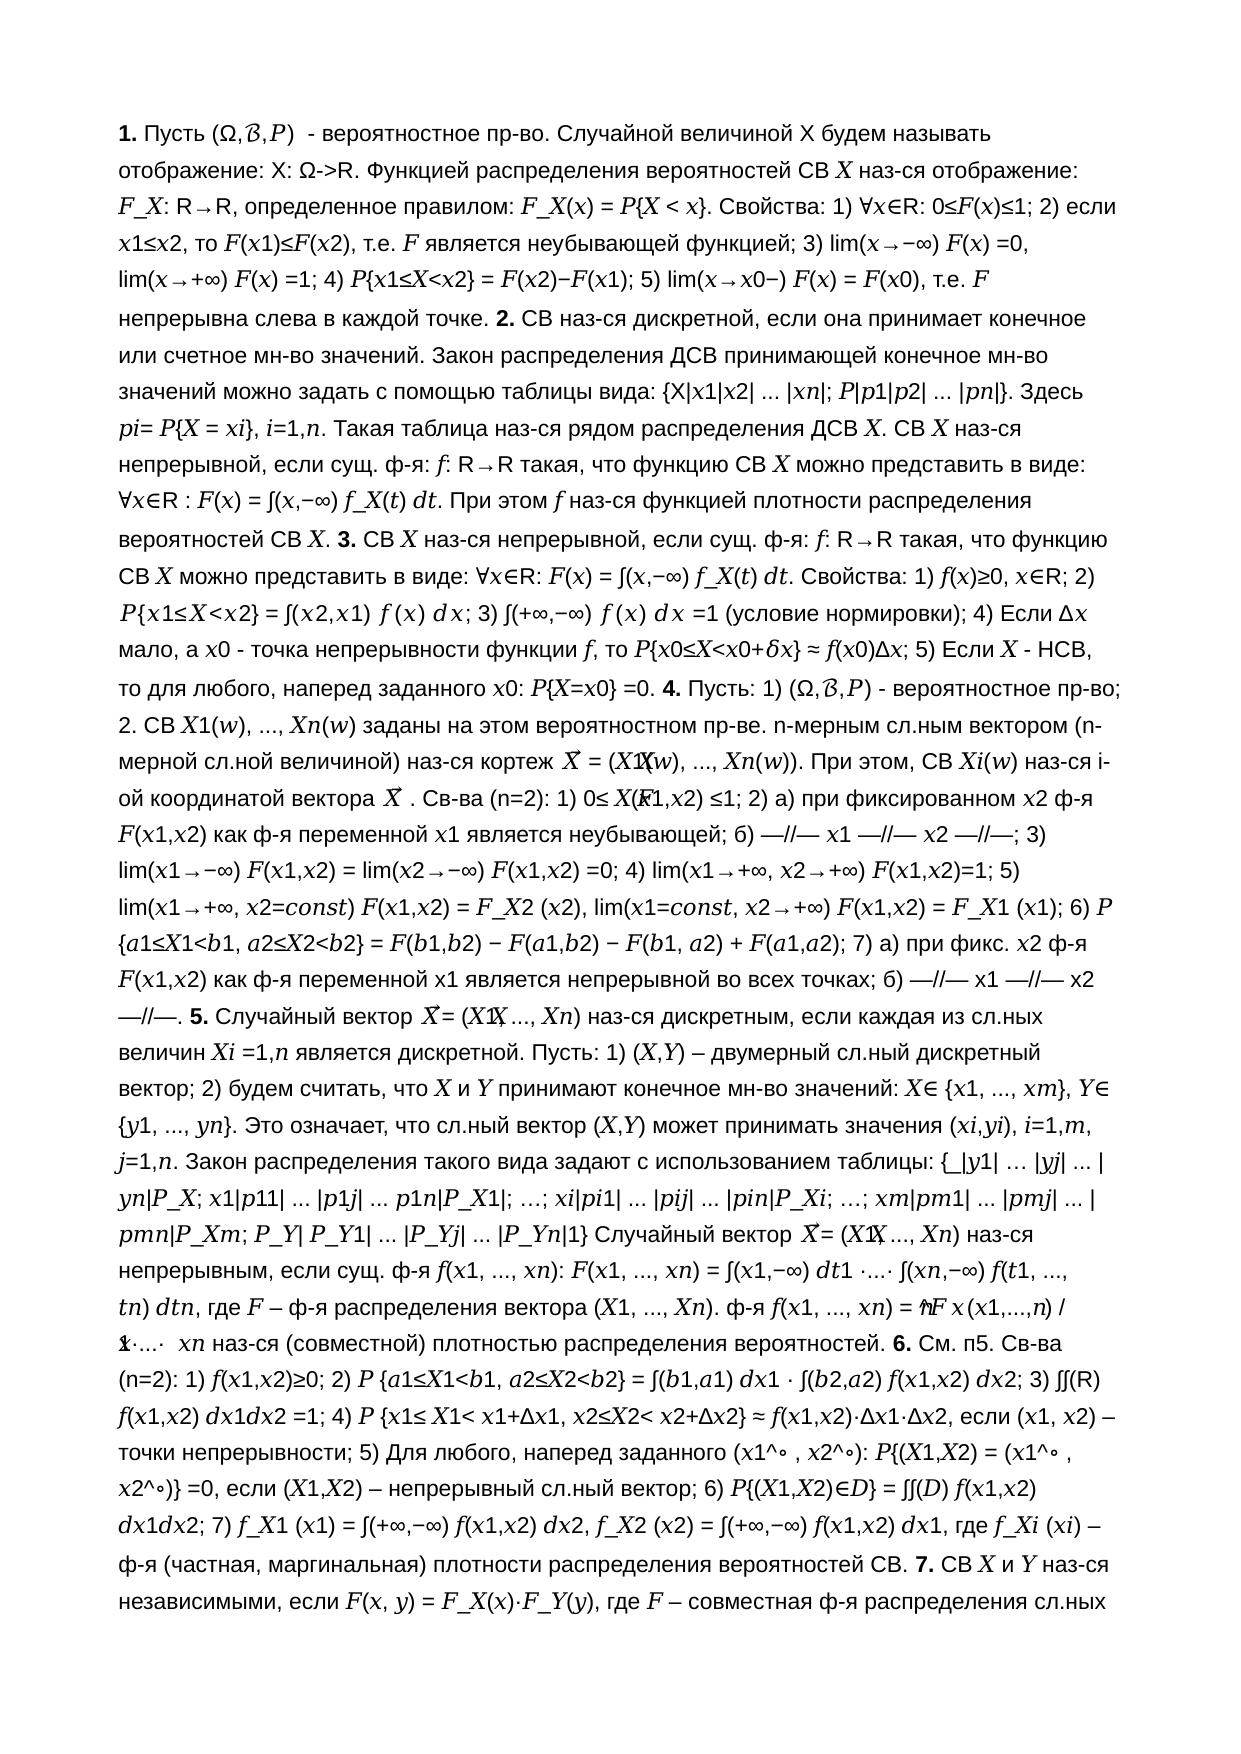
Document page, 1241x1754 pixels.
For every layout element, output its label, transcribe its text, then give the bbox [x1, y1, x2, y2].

text 1. Пусть (Ω,ℬ,𝑃) - вероятностное пр-во. Случайной величиной X будем называть отображение: X: Ω->R. Функцией распределения вероятностей СВ 𝑋 наз-ся отображение: 𝐹_𝑋: R→R, определенное правилом: 𝐹_𝑋(𝑥) = 𝑃{𝑋 < 𝑥}. Свойства: 1) ∀𝑥∈R: 0≤𝐹(𝑥)≤1; 2) если 𝑥1≤𝑥2, то 𝐹(𝑥1)≤𝐹(𝑥2), т.е. 𝐹 является неубывающей функцией; 3) lim(𝑥→−∞) 𝐹(𝑥) =0, lim(𝑥→+∞) 𝐹(𝑥) =1; 4) 𝑃{𝑥1≤𝑋<𝑥2} = 𝐹(𝑥2)−𝐹(𝑥1); 5) lim(𝑥→𝑥0−) 𝐹(𝑥) = 𝐹(𝑥0), т.е. 𝐹 непрерывна слева в каждой точке. 2. СВ наз-ся дискретной, если она принимает конечное или счетное мн-во значений. Закон распределения ДСВ принимающей конечное мн-во значений можно задать с помощью таблицы вида: {X|𝑥1|𝑥2| ... |𝑥𝑛|; 𝑃|𝑝1|𝑝2| ... |𝑝𝑛|}. Здесь 𝑝𝑖= 𝑃{𝑋 = 𝑥𝑖}, 𝑖=1,𝑛. Такая таблица наз-ся рядом распределения ДСВ 𝑋. СВ 𝑋 наз-ся непрерывной, если сущ. ф-я: 𝑓: R→R такая, что функцию СВ 𝑋 можно представить в виде: ∀𝑥∈R : 𝐹(𝑥) = ∫︀(𝑥,−∞) 𝑓_𝑋(𝑡) 𝑑𝑡. При этом 𝑓 наз-ся функцией плотности распределения вероятностей СВ 𝑋. 3. СВ 𝑋 наз-ся непрерывной, если сущ. ф-я: 𝑓: R→R такая, что функцию СВ 𝑋 можно представить в виде: ∀𝑥∈R: 𝐹(𝑥) = ∫︀(𝑥,−∞) 𝑓_𝑋(𝑡) 𝑑𝑡. Свойства: 1) 𝑓(𝑥)≥0, 𝑥∈R; 2) 𝑃{𝑥1≤𝑋<𝑥2} = ∫︀(𝑥2,𝑥1) 𝑓(𝑥) 𝑑𝑥; 3) ∫︀(+∞,−∞) 𝑓(𝑥) 𝑑𝑥 =1 (условие нормировки); 4) Если ∆𝑥 мало, а 𝑥0 - точка непрерывности функции 𝑓, то 𝑃{𝑥0≤𝑋<𝑥0+𝛿𝑥} ≈ 𝑓(𝑥0)∆𝑥; 5) Если 𝑋 - НСВ, то для любого, наперед заданного 𝑥0: 𝑃{𝑋=𝑥0} =0. 4. Пусть: 1) (Ω,ℬ,𝑃) - вероятностное пр-во; 2. СВ 𝑋1(𝑤), ..., 𝑋𝑛(𝑤) заданы на этом вероятностном пр-ве. n-мерным сл.ным вектором (n-мерной сл.ной величиной) наз-ся кортеж 𝑋⃗ = (𝑋1(𝑤), ..., 𝑋𝑛(𝑤)). При этом, СВ 𝑋𝑖(𝑤) наз-ся i-ой координатой вектора 𝑋⃗ . Св-ва (n=2): 1) 0≤ 𝐹(𝑥1,𝑥2) ≤1; 2) а) при фиксированном 𝑥2 ф-я 𝐹(𝑥1,𝑥2) как ф-я переменной 𝑥1 является неубывающей; б) —//— 𝑥1 —//— 𝑥2 —//—; 3) lim(𝑥1→−∞) 𝐹(𝑥1,𝑥2) = lim(𝑥2→−∞) 𝐹(𝑥1,𝑥2) =0; 4) lim(𝑥1→+∞, 𝑥2→+∞) 𝐹(𝑥1,𝑥2)=1; 5) lim(𝑥1→+∞, 𝑥2=𝑐𝑜𝑛𝑠𝑡) 𝐹(𝑥1,𝑥2) = 𝐹_𝑋2 (𝑥2), lim(𝑥1=𝑐𝑜𝑛𝑠𝑡, 𝑥2→+∞) 𝐹(𝑥1,𝑥2) = 𝐹_𝑋1 (𝑥1); 6) 𝑃 {𝑎1≤𝑋1<𝑏1, 𝑎2≤𝑋2<𝑏2} = 𝐹(𝑏1,𝑏2) − 𝐹(𝑎1,𝑏2) − 𝐹(𝑏1, 𝑎2) + 𝐹(𝑎1,𝑎2); 7) а) при фикс. 𝑥2 ф-я 𝐹(𝑥1,𝑥2) как ф-я переменной x1 является непрерывной во всех точках; б) —//— x1 —//— x2 —//—. 5. Случайный вектор 𝑋⃗= (𝑋1, ..., 𝑋𝑛) наз-ся дискретным, если каждая из сл.ных величин 𝑋𝑖 =1,𝑛 является дискретной. Пусть: 1) (𝑋,𝑌) – двумерный сл.ный дискретный вектор; 2) будем считать, что 𝑋 и 𝑌 принимают конечное мн-во значений: 𝑋∈ {𝑥1, ..., 𝑥𝑚}, 𝑌∈ {𝑦1, ..., 𝑦𝑛}. Это означает, что сл.ный вектор (𝑋,𝑌) может принимать значения (𝑥𝑖,𝑦𝑖), 𝑖=1,𝑚, 𝑗=1,𝑛. Закон распределения такого вида задают с использованием таблицы: {_|𝑦1| … |𝑦𝑗| ... |𝑦𝑛|𝑃_𝑋; 𝑥1|𝑝11| ... |𝑝1𝑗| ... 𝑝1𝑛|𝑃_𝑋1|; …; 𝑥𝑖|𝑝𝑖1| ... |𝑝𝑖𝑗| ... |𝑝𝑖𝑛|𝑃_𝑋𝑖; …; 𝑥𝑚|𝑝𝑚1| ... |𝑝𝑚𝑗| ... |𝑝𝑚𝑛|𝑃_𝑋𝑚; 𝑃_𝑌| 𝑃_𝑌1| ... |𝑃_𝑌𝑗| ... |𝑃_𝑌𝑛|1} Случайный вектор 𝑋⃗= (𝑋1, ..., 𝑋𝑛) наз-ся непрерывным, если сущ. ф-я 𝑓(𝑥1, ..., 𝑥𝑛): 𝐹(𝑥1, ..., 𝑥𝑛) = ∫︀(𝑥1,−∞) 𝑑𝑡1 ·...· ∫︀(𝑥𝑛,−∞) 𝑓(𝑡1, ..., 𝑡𝑛) 𝑑𝑡𝑛, где 𝐹 – ф-я распределения вектора (𝑋1, ..., 𝑋𝑛). ф-я 𝑓(𝑥1, ..., 𝑥𝑛) = 𝛿^𝑛 𝐹(𝑥1,...,𝑥𝑛) / 𝛿𝑥1·...·𝛿𝑥𝑛 наз-ся (совместной) плотностью распределения вероятностей. 6. См. п5. Св-ва (n=2): 1) 𝑓(𝑥1,𝑥2)≥0; 2) 𝑃 {𝑎1≤𝑋1<𝑏1, 𝑎2≤𝑋2<𝑏2} = ∫︀(𝑏1,𝑎1) 𝑑𝑥1 · ∫︀(𝑏2,𝑎2) 𝑓(𝑥1,𝑥2) 𝑑𝑥2; 3) ∫︀∫︀(R) 𝑓(𝑥1,𝑥2) 𝑑𝑥1𝑑𝑥2 =1; 4) 𝑃 {𝑥1≤ 𝑋1< 𝑥1+∆𝑥1, 𝑥2≤𝑋2< 𝑥2+∆𝑥2} ≈ 𝑓(𝑥1,𝑥2)·∆𝑥1·∆𝑥2, если (𝑥1, 𝑥2) – точки непрерывности; 5) Для любого, наперед заданного (𝑥1^∘ , 𝑥2^∘): 𝑃{(𝑋1,𝑋2) = (𝑥1^∘ , 𝑥2^∘)} =0, если (𝑋1,𝑋2) – непрерывный сл.ный вектор; 6) 𝑃{(𝑋1,𝑋2)∈𝐷} = ∫︀∫︀(𝐷) 𝑓(𝑥1,𝑥2) 𝑑𝑥1𝑑𝑥2; 7) 𝑓_𝑋1 (𝑥1) = ∫︀(+∞,−∞) 𝑓(𝑥1,𝑥2) 𝑑𝑥2, 𝑓_𝑋2 (𝑥2) = ∫︀(+∞,−∞) 𝑓(𝑥1,𝑥2) 𝑑𝑥1, где 𝑓_𝑋𝑖 (𝑥𝑖) – ф-я (частная, маргинальная) плотности распределения вероятностей СВ. 7. СВ 𝑋 и 𝑌 наз-ся независимыми, если 𝐹(𝑥, 𝑦) = 𝐹_𝑋(𝑥)·𝐹_𝑌(𝑦), где 𝐹 – совместная ф-я распределения сл.ных величин 𝑋 и 𝑌, 𝐹_𝑋, 𝐹_𝑌 – маргинальные функции распределения сл.ных величин 𝑋 и 𝑌. Св-ва: 1) СВ 𝑋 и 𝑌 независимы ⇐⇒ для любых 𝑥,𝑦 ∈R события {𝑋<𝑥} и {𝑌<𝑦} независимы; 2) СВ 𝑋 и 𝑌 независимы ⇐⇒ для любых 𝑥1,𝑥2 ∈R, 𝑦1,𝑦2 ∈R события {𝑥1≤𝑋<𝑥2} и {𝑦1≤𝑌<𝑦2} независимы; 3) СВ 𝑋 и 𝑌 независимы ⇐⇒ для любых 𝑀1,𝑀2, события {𝑋∈𝑀1} и {𝑌∈𝑀2} независимы, где 𝑀1 и 𝑀2 – промежутки или объединения промежутков в R; 4) если 𝑋 и 𝑌 – непрерывные СВ, то 𝑋 и 𝑌 – независимы ⇐⇒ 𝑝𝑖𝑗 ≡ 𝑃_𝑋(𝑖) 𝑃_𝑌(𝑗), где 𝑝𝑖𝑗 = 𝑃{(𝑋,𝑌) = (𝑥𝑖,𝑦𝑖)}, 𝑃_𝑋(𝑖) = 𝑃{𝑋=𝑥𝑖}, 𝑃_𝑌(𝑗) = 𝑃{𝑌=𝑦𝑗}; 5) если 𝑋 и 𝑌 – непрерывные СВ, то 𝑋 и 𝑌 – независимы ⇐⇒ 𝑓(𝑥,𝑦) ≡ 𝑓_𝑋(𝑥) 𝑓_𝑌(𝑦), где 𝑓 – совместная плотность распределения 𝑋 и 𝑌 (равносильно функции плотности распределения сл.ного вектора (𝑋,𝑌)), 𝑓_𝑋 и 𝑓_𝑌 – маргинальные плотности распределения сл.ных величин 𝑋 и 𝑌 соответственно. СВ 𝑋1, ..., 𝑋𝑛 заданные на одном вероятностном пространстве наз-ся: 1) попарно независимыми, если 𝑋𝑖 и 𝑋𝑗 независимы для любых 𝑖,𝑗 ∈{1,...,𝑛}; 2. независимы в совокупности, если 𝐹(𝑥1,...,𝑥𝑛) ≡ 𝐹_𝑋1(𝑥1)·...·𝐹_𝑋𝑛(𝑥𝑛), где 𝐹 – ф-я распределения сл.ного вектора (𝑋1,...,𝑋𝑛), 𝐹_𝑋𝑖 , 𝑖=1,𝑛 – маргинальная ф-я распределения СВ 𝑋𝑖. 8. Условное распределение сл.ного вектора (𝑋,𝑌) описывает распределение одной из сл.ных величин (или их совокупности) при фиксированном значении другой. Случай дискретного сл.ного вектора Пусть выполняются следующие условия. 1) (𝑋,𝑌) – дискретный сл.ный вектор; 2) 𝑋∈ {𝑥1,...,𝑥𝑚}, 𝑌∈ {𝑦1,...,𝑦𝑛}; 3) 𝑝𝑖𝑗= 𝑃{(𝑋,𝑌) = (𝑥𝑖, 𝑦𝑖)}, 𝑖=1,𝑚, 𝑗=1,𝑛. 𝑃_𝑋𝑖= 𝑃{𝑋=𝑥𝑖}, 𝑖=1,𝑚 𝑃_𝑌𝑗= 𝑃{𝑌=𝑦𝑗}, 𝑗=1,𝑛; 4) Известно, что 𝑌=𝑦𝑗 для некоторого фиксированного 𝑗. Тогда 𝑃{𝑋=𝑥𝑖 | 𝑌=𝑦𝑗} = (из определения условной вероятности) = 𝑃({𝑋=𝑥𝑖} ∩ {𝑌=𝑦𝑗}) / 𝑃(𝑌=𝑦𝑗) = 𝑃((𝑋,𝑌) = (𝑥𝑖, 𝑦𝑗)) / 𝑃(𝑌=𝑦𝑗) = 𝑝𝑖𝑗 / 𝑃_𝑌. Условная вероятность того, что СВ 𝑌 приняла значение 𝑦𝑗 при условии 𝑋=𝑥𝑖 определяется аналогично. Набор вероятностей 𝑃{𝑋=𝑥𝑖 | 𝑌=𝑦𝑗}, 𝑖=1,𝑚 для данного фиксированного 𝑗 наз-ся условным распределением СВ 𝑋 при условии 𝑌=𝑦𝑗 (аналогично для СВ 𝑌 при условии 𝑋=𝑥𝑖 для данного фиксированного 𝑖). 9. См. п7. 1) Пусть (𝑋,𝑌) – двумерный сл.ный вектор. Тогда следующие условия эквивалентны: 𝑋, 𝑌 – независимые; 𝐹_𝑋(𝑥|𝑌=𝑦) ≡ 𝐹_𝑋(𝑥) для всех 𝑦, в которых определена 𝐹_𝑋(𝑥|𝑌=𝑦); 𝐹_𝑌 (𝑦|𝑋=𝑥) ≡ 𝐹𝑌 (𝑦) для всех 𝑥, в которых определена 𝐹_𝑌(𝑦|𝑋=𝑥). 2) Если (𝑋,𝑌) – непрерывный сл.ный вектор, то следующие условия эквивалентны: 𝑋,𝑌 – независимые; 𝑓_𝑋(𝑥|𝑌=𝑦) ≡ 𝑓_𝑋(𝑥) для всех 𝑦, в которых определена 𝑓_𝑋(𝑥|𝑌=𝑦); 𝑓_𝑌(𝑦|𝑋=𝑥) ≡ 𝑓_𝑌(𝑦) для всех 𝑥, в которых определена 𝑓_𝑌(𝑦|𝑋=𝑥). 3) Если (𝑋,𝑌) – дискретный сл.ный вектор (𝑋∈ {𝑥1,...,𝑥𝑚}, 𝑌∈ {𝑦1,...,𝑦𝑛}), то след. утверждения эквивалентны: 𝑋,𝑌 – независимые; 𝑃{𝑋=𝑥𝑖|𝑌=𝑦𝑗} ≡ 𝑃{𝑋=𝑥𝑖} для всех 𝑗=1,𝑛; 𝑃{𝑌=𝑦𝑗 |𝑋=𝑥𝑖} ≡ 𝑃{𝑌=𝑦𝑗} для всех 𝑖=1,𝑚. 10. Скалярная ф-я от одномерной СВ: Пусть: 1) 𝑋 – некоторая СВ. 2) 𝜙: R→R Тогда 𝜙(𝑋)=𝑌 — некоторая СВ, она же ф-я СВ. Случай ДСВ: Пусть 𝑋 – ДСВ, имеющая ряд распределения {X|𝑥1|𝑥2| ... |𝑥𝑛; 𝑃|𝑝1|𝑝2| ... |𝑝𝑛} где 𝑝𝑖 = 𝑃{𝑋=𝑥𝑖}, 𝑖=1,𝑛. Тогда 𝜙(𝑋)=𝑌 – также ДСВ. При этом 𝑌 принимает значения 𝜙(𝑥1), 𝜙(𝑥2), ..., 𝜙(𝑥𝑛). Ряд распределения 𝑌 выглядит следующим образом: {𝑌|𝜙(𝑥1)| ... |𝜙(𝑥𝑛); 𝑃|𝑝1|𝑝2| ... |𝑝𝑛} где 𝑝𝑖 = 𝑃{𝑌=𝜙(𝑥𝑖)}, 𝑖=1,𝑛. Если в этой таблице некоторые из значений 𝜙(𝑥𝑖) совпадают, то соответствующие столбцы нужно объединить, приписав этому значению суммарную вероятность. Если 𝑋 – НСВ, то в зависимости от функции 𝜙, СВ 𝑌=𝜙(𝑋) может быть как непрерывной сл.ной величиной, так и дискретной или смешанного типа. Пусть 1) 𝑋 – НСВ. 2) 𝜙: R→R. 3) 𝜙 монотонна и непрерывно дифференцируема. 4) 𝜓 – ф-я, обратная к 𝜙 (так как 𝜙 – монотонная, то сущ. 𝜓 = 𝜙^𝑃 −1). 5) 𝑌=𝜙(𝑋). Тогда: 1) 𝑌 также является непрерывной сл.ной величиной. 2) Плотность вероятности 𝑓_𝑌(𝑦) задается следующим образом: 𝑓_𝑌(𝑦) = 𝑓_𝑋(𝜓(𝑦)) ·|𝜓′ (𝑦)|. 11. Скалярные функции сл.ного вектора: Пусть: 1. (𝑋1, 𝑋2) – двумерный сл.ный вектор. 2. 𝜙: R^2→R. 3) 𝑌=𝜙(𝑋1,𝑋2) – некоторая одномерная СВ. Случай непрерывного сл.ного вектора Если (𝑋1, 𝑋2) – непрерывный сл.ный вектор, то функцию распределения СВ 𝑌 = 𝜙(𝑋1, 𝑋2) можно найти по формуле: 𝐹_𝑌(𝑦) = ∫︁∫︁(𝐷(𝑦)) 𝑓(𝑥1,𝑥2) 𝑑𝑥1𝑑𝑥2, где 𝑓 – совместная плотность распределения сл.ных величин 𝑋1 и 𝑋2, 𝐷(𝑦) = {(𝑥1, 𝑥2): 𝜙(𝑥1,𝑥2)<𝑦}. Доказательство: 𝐹_𝑌(𝑦) = 𝑃{𝑌<𝑦} = 𝑃{(𝑋1,𝑋2)∈𝐷(𝑦)} = ∫︀∫︀(𝐷(𝑦)) 𝑓(𝑥1,𝑥2) 𝑑𝑥1𝑑𝑥2. 12. Пусть есть двумерный сл.ный вектор (𝑋1,𝑋2), и: 1) (𝑋1,𝑋2) – непрерывный сл.ный вектор; 2) 𝑋1,𝑋2 – независимы; 3) 𝑌=𝑋1+𝑋2; 4) 𝑓(𝑥1,𝑥2) – совместная плотность распределения. Тогда 𝑓_𝑌(𝑦) = ∫︀(+∞,−∞) 𝑓_𝑋1(𝑥1) 𝑓_𝑋2(𝑦−𝑥1) 𝑑𝑥1 – ф-я свертки. Доказательство. 𝐹𝑌 (𝑦) = 𝑃{𝑌 < 𝑦} = 𝑃{𝑋1 + 𝑋2 < 𝑦} = ∫︀ ∫︀𝐷(𝑦) 𝑓(𝑥1, 𝑥2) 𝑑𝑥1 𝑑𝑥2 = ∫︀(+∞,−∞) 𝑑𝑥1 ∫︀(𝑦−𝑥1,−∞) 𝑓(𝑥1, 𝑥2) 𝑑𝑥2 = |𝑥1,𝑥2– независимы, 𝑓(𝑥1,𝑥2) = 𝑓_𝑋1(𝑥1) 𝑓_𝑋2(𝑥2)|= ∫︀(+∞,−∞) 𝑑𝑥1 𝑓_𝑋1(𝑥1) ∫︀(𝑦−𝑥1,−∞) 𝑓_𝑋2(𝑥2) 𝑑𝑥2 = ∫︀(+∞,−∞) 𝑑𝑥1 𝑓_𝑋1(𝑥1) 𝐹_𝑋2(𝑦−𝑥1). Продиффруем: 𝑓_𝑌(𝑦)=𝑑/𝑑𝑦 (𝐹_𝑌(𝑦)) = [∫︀(+∞,−∞) 𝑓_𝑋1(𝑥1) 𝐹_𝑋2(𝑦−𝑥1) 𝑑𝑥1]′ = |𝑑/𝑑𝑦 (𝐹_𝑋2(𝑦−𝑥1)) = 𝑓_𝑋2(𝑦−𝑥1)| = ∫︀(+∞,−∞) 𝑓_𝑋1(𝑥1) 𝑓_𝑋2(𝑦−𝑥1) 𝑑𝑥1. 13. Пусть 𝑋 – ДСВ. Мат. ожидание (среднее значение) СВ 𝑋: 𝑀[𝑋]= ∑︀(𝑖) 𝑥𝑖 𝑝𝑖, где 𝑝𝑖=𝑃{𝑋=𝑥𝑖}, 𝑖 пробегает все номера эл-ов конечного мн-ва значений СВ. Пусть 𝑋 – НСВ, 𝑓_𝑋(𝑥) – плотность распределения. Мат. ожидание (среднее значение) СВ 𝑋: 𝑀[𝑋]=∫(+∞,−∞) 𝑥𝑓(𝑥) 𝑑𝑥. Свойства: 1) 𝑋 – СВ, 𝜙: R→R: 𝑀[𝜙(𝑋)] = ∑︀(𝑖) 𝜙(𝑥𝑖)𝑝𝑖, если 𝑋 – ДСВ; 𝑀[𝜙(𝑋)] = ∫︀(+∞,−∞) 𝜙(𝑥)𝑓(𝑥) 𝑑𝑥, если 𝑋 – НСВ, 𝑓(𝑥) – плотность; 2) 𝑋⃗=(𝑋1,𝑋2) – сл.ный вектор, 𝜙: R^2→R, 𝑌= 𝜙(𝑋1,𝑋2). 𝑝𝑖𝑗 = 𝑃𝑖{(𝑋1,𝑋2) = (𝑥1𝑖, 𝑥2𝑗)}: 𝑀[𝜙(𝑋1,𝑋2)] = ∑︀(𝑖,𝑗) 𝜙(𝑥1𝑖, 𝑥2𝑗 )𝑝𝑖𝑗 , если 𝑋⃗ – дискретный вектор; 𝑀[𝜙(𝑋1,𝑋2)] = ∫︀(+∞,−∞) ∫︀(+∞,−∞) 𝜙(𝑥1,𝑥2) 𝑓(𝑥1,𝑥2) 𝑑𝑥1 𝑑𝑥2, где 𝑓(𝑥1,𝑥2) – совместная плотность непрерывного сл.ного вектора 𝑋⃗. 14. Дисперсией СВ 𝑋 наз-ся 𝐷𝑋 = 𝑀[(𝑋−𝑚)^2], где 𝑚=𝑀𝑋. Если 𝑋 – ДСВ, то 𝐷𝑋=∑︀(𝑖) (𝑥𝑖−𝑚)^2 𝑝𝑖, где 𝑝𝑖=𝑃{𝑋=𝑥𝑖}. Если 𝑋 – НСВ, то 𝐷𝑋 = ∫︀(+∞,−∞) (𝑥−𝑚)^2 𝑓(𝑥) 𝑑𝑥, где 𝑓 – ф-я плотности СВ 𝑋. Свойства: 1) для любого сл.ного вектора 𝑋: 𝐷𝑋≥0; 2) если 𝑃{𝑋=𝑥0} =1, то 𝐷𝑋=0; 3) 𝐷[𝑎𝑋+𝑏] =𝑎^2 𝐷𝑋, 𝑎,𝑏=𝑐𝑜𝑛𝑠𝑡; 4) 𝐷[𝑋] = 𝑀[𝑋^2] − (𝑀𝑋)^2; 5) если 𝑋1, 𝑋2 – независимые СВ, то 𝐷[𝑋1+𝑋2] = 𝐷[𝑋1]+𝐷[𝑋2]. Мех. смысл дисперсии: дисперсия является моментом инерции вероятностной массы отн-но точки 𝑚=𝑀𝑋, т.е. характеризует «разброс» вероятностной массы отн-но мат. ожидания этой СВ. Чем больше 𝐷, тем больше «разброс». 15. Пусть 𝑋 – СВ. Моментом 𝑘-ого порядка (𝑘-м моментом, 𝑘-м начальным моментом) СВ 𝑋 наз-ся число 𝑚𝑘 = 𝑀[𝑋^𝑘]. Если 𝑋 – ДСВ, то 𝑚_𝑘 = | 𝑀[𝜙(𝑥)] = ∑︀𝑖 𝜙(𝑥𝑖)𝑝𝑖 | = ∑︀𝑖 𝑥𝑖^k 𝑝𝑖. Если 𝑋 – НСВ, то 𝑚_𝑘 = ∫︀(+∞,−∞) 𝑥^𝑘 𝑓(𝑥) 𝑑𝑥. Центральным моментом 𝑘-ого порядка СВ 𝑋 наз-ся число (𝑚_𝑘)^∘ = 𝑀[(𝑋−𝑀𝑋)^𝑘]. Если 𝑋 – ДСВ, то (𝑚_𝑘)^∘= ∑︀𝑖 (𝑥𝑖−𝑀𝑋)^𝑘𝑝𝑖 . Если 𝑋 – НСВ, то (𝑚_𝑘)^∘ = ∫︀(+∞,−∞) (𝑥−𝑀𝑋)^𝑘 𝑓(𝑥) 𝑑𝑥. 𝑚2^∘ = 𝐷𝑋, 𝑚1^∘ =0. Мат. ожидание СВ совпадает с моментом первого порядка. Дисперсия совпадает с центральным моментом 2-го порядка. Пусть 𝑋 - СВ, 𝛼∈(0,1). Квантилью уровня 𝛼 СВ 𝑋 называют число 𝑞_𝛼, для которого: 𝑃{𝑋<𝑞_𝛼} ≤𝛼, 𝑃{𝑋>𝑞_𝛼} ≤1−𝛼. Медианой СВ 𝑋 наз-ся ее квантиль уровня 1/2. 16. Ковариация является числовой хар-кой сл.ного вектора. Пусть (𝑋1,𝑋2) – двумерный сл.ный вектор. СВ 𝑋1 и 𝑋2 наз-ся число 𝑐𝑜𝑣(𝑋1,𝑋2) = 𝑀[(𝑋1−𝑚1) (𝑋2−𝑚2)], где 𝑚𝑖=𝑀𝑋𝑖, 𝑖=1,2. Если 𝑋1, 𝑋2 - дискретный СВ, то 𝑐𝑜𝑣(𝑋1,𝑋2) = ∑︀(𝑖1,𝑖2) (𝑥1,𝑖1 −𝑚1) (𝑥2,𝑖2 −𝑚2) 𝑝𝑖1𝑖2, где 𝑝𝑖1𝑖2 = 𝑃{(𝑋1,𝑋2) = (𝑥1,𝑖1, 𝑥2,𝑖2)}. Если 𝑋1, 𝑋2 - непрерывные СВ, то 𝑐𝑜𝑣(𝑋1,𝑋2) = ∫︀∫︀(R) (𝑥1−𝑚1) (𝑥2−𝑚2) 𝑓(𝑥1,𝑥2) 𝑑𝑥1 𝑑𝑥2, где 𝑓 – совместная плотность распределения 𝑋1 и 𝑋2. Свойства: 1) 𝐷[𝑋+𝑌]= 𝐷𝑋+𝐷𝑌 + 2𝑐𝑜𝑣(𝑋,𝑌); 2) 𝑐𝑜𝑣(𝑋,𝑋) =𝐷𝑋; 3) если 𝑋, 𝑌 – независимы, то 𝑐𝑜𝑣(𝑋,𝑌)=0. Обратное не верно; 4) 𝑐𝑜𝑣(𝑎1𝑋 + 𝑏1, 𝑎2𝑌 + 𝑏2) = 𝑎1𝑎2𝑐𝑜𝑣(𝑋,𝑌); 5) |𝑐𝑜𝑣(𝑋,𝑌)|≤√𝐷𝑋·𝐷𝑌 , причем |𝑐𝑜𝑣(𝑋,𝑌)| = √𝐷𝑋·𝐷𝑌 ≡ СВ 𝑋 и 𝑌 связаны линейной зависимостью; 6) 𝑐𝑜𝑣(𝑋,𝑌)= 𝑀[𝑋𝑌] − (𝑀𝑋)(𝑀𝑌). [118, 118, 1122, 1614]
